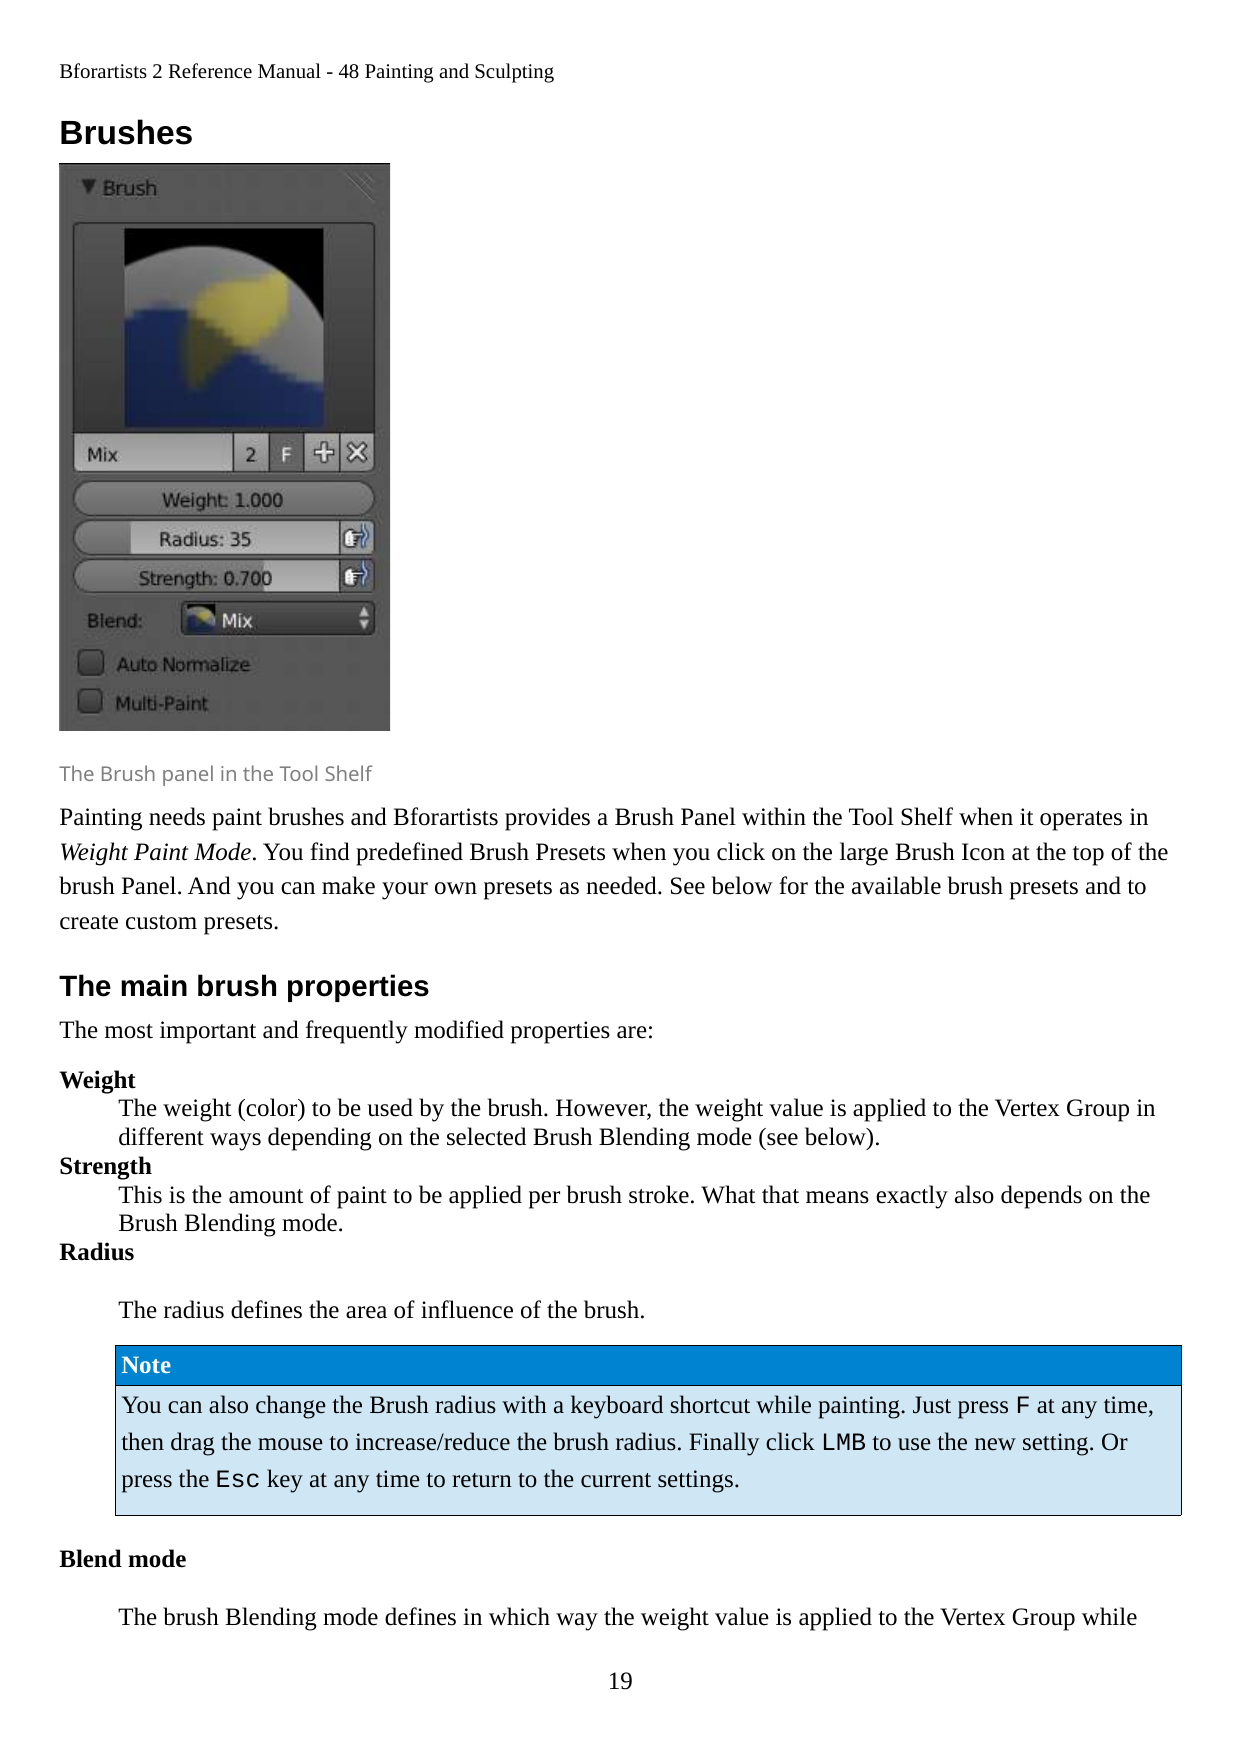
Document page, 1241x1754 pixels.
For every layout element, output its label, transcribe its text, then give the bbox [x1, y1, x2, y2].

list The weight (color) to be used by the brush. However, the weight value is applied to the Vertex Group in different ways depending on the selected Brush Blending mode (see below). [118, 1093, 1181, 1151]
table_cell You can also change the Brush radius with a keyboard shortcut while painting. Just press F at any time, then drag the mouse to increase/reduce the brush radius. Finally click LMB to use the new setting. Or press the Esc key at any time to return to the current settings. [116, 1386, 1181, 1515]
subtitle The main brush properties [59, 969, 1181, 1003]
subtitle Strength [59, 1151, 1181, 1180]
picture [59, 163, 391, 731]
text The brush Blending mode defines in which way the weight value is applied to the Vertex Group while [118, 1602, 1181, 1631]
text Painting needs paint brushes and Bforartists provides a Brush Panel within the Tool Shelf when it operates in Weight Paint Mode. You find predefined Brush Presets when you click on the large Brush Icon at the top of the brush Panel. And you can make your own presets as needed. See below for the available brush presets and to create custom presets. [59, 802, 1181, 934]
text The radius defines the area of influence of the brush. [118, 1295, 1181, 1324]
subtitle Radius [59, 1237, 1181, 1266]
table_header Note [116, 1346, 1181, 1385]
subtitle Blend mode [59, 1544, 1181, 1572]
text The Brush panel in the Tool Shelf [59, 756, 1181, 788]
text The most important and frequently modified properties are: [59, 1016, 1181, 1044]
subtitle Brushes [59, 113, 1181, 151]
subtitle Weight [59, 1065, 1181, 1093]
list This is the amount of paint to be applied per brush stroke. What that means exactly also depends on the Brush Blending mode. [118, 1180, 1181, 1237]
